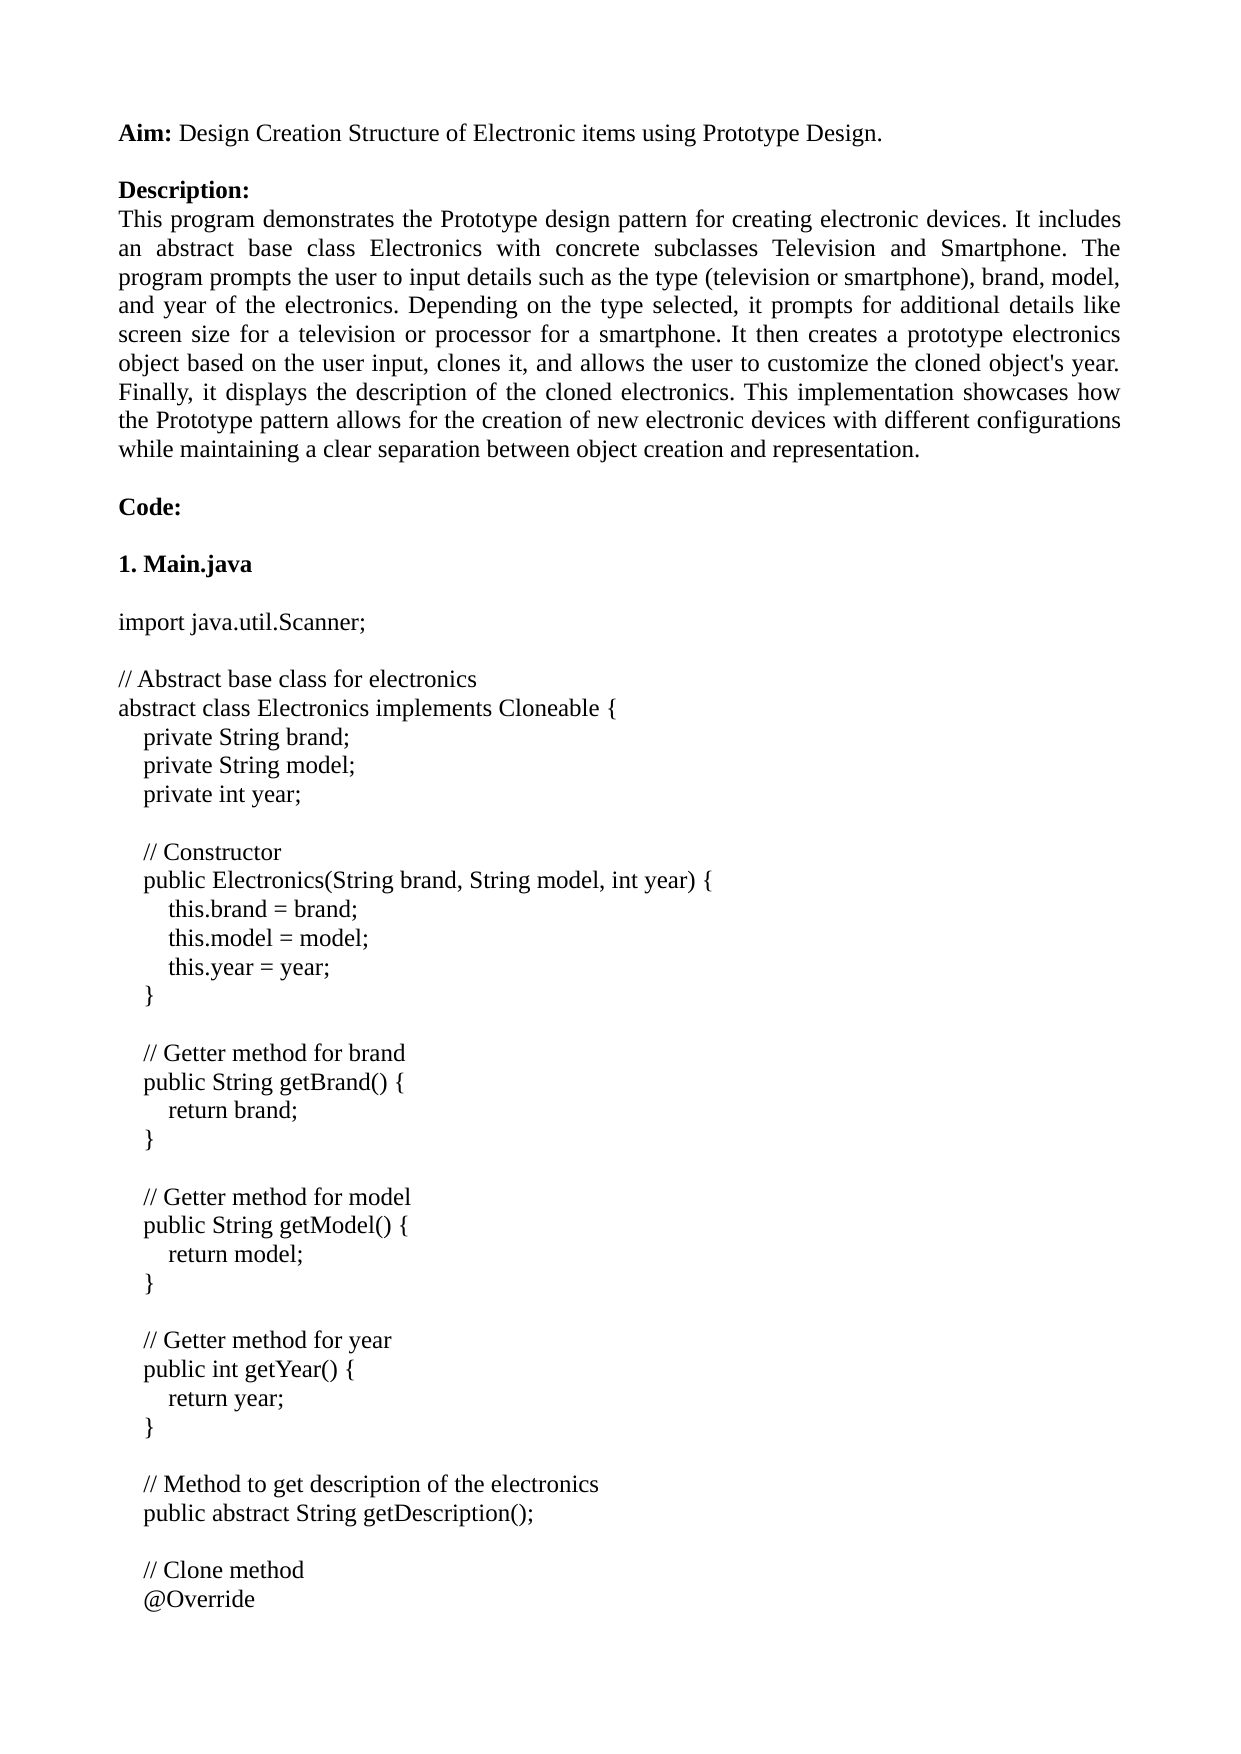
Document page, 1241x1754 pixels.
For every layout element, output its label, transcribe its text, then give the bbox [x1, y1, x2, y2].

text public String getModel() { [118, 1211, 1122, 1239]
text Description: [118, 176, 1122, 204]
text } [118, 1124, 1122, 1153]
text private String model; [118, 751, 1122, 779]
text private String brand; [118, 722, 1122, 751]
text public int getYear() { [118, 1354, 1122, 1383]
text @Override [118, 1584, 1122, 1613]
text private int year; [118, 779, 1122, 808]
text return brand; [118, 1096, 1122, 1124]
text } [118, 981, 1122, 1009]
text return model; [118, 1239, 1122, 1268]
text } [118, 1412, 1122, 1441]
text Code: [118, 492, 1122, 521]
text public abstract String getDescription(); [118, 1498, 1122, 1527]
text public Electronics(String brand, String model, int year) { [118, 866, 1122, 894]
text } [118, 1268, 1122, 1297]
text // Clone method [118, 1556, 1122, 1584]
text this.brand = brand; [118, 894, 1122, 923]
text This program demonstrates the Prototype design pattern for creating electronic devices. It includes an abstract base class Electronics with concrete subclasses Television and Smartphone. The program prompts the user to input details such as the type (television or smartphone), brand, model, and year of the electronics. Depending on the type selected, it prompts for additional details like screen size for a television or processor for a smartphone. It then creates a prototype electronics object based on the user input, clones it, and allows the user to customize the cloned object's year. Finally, it displays the description of the cloned electronics. This implementation showcases how the Prototype pattern allows for the creation of new electronic devices with different configurations while maintaining a clear separation between object creation and representation. [118, 204, 1122, 463]
text public String getBrand() { [118, 1067, 1122, 1096]
text // Abstract base class for electronics [118, 664, 1122, 693]
text 1. Main.java [118, 549, 1122, 578]
text // Method to get description of the electronics [118, 1469, 1122, 1498]
text // Constructor [118, 837, 1122, 866]
text abstract class Electronics implements Cloneable { [118, 693, 1122, 722]
text // Getter method for brand [118, 1038, 1122, 1067]
text // Getter method for model [118, 1182, 1122, 1211]
text // Getter method for year [118, 1326, 1122, 1354]
text this.model = model; [118, 923, 1122, 952]
text return year; [118, 1383, 1122, 1412]
text Aim: Design Creation Structure of Electronic items using Prototype Design. [118, 118, 1122, 147]
text import java.util.Scanner; [118, 607, 1122, 636]
text this.year = year; [118, 952, 1122, 981]
